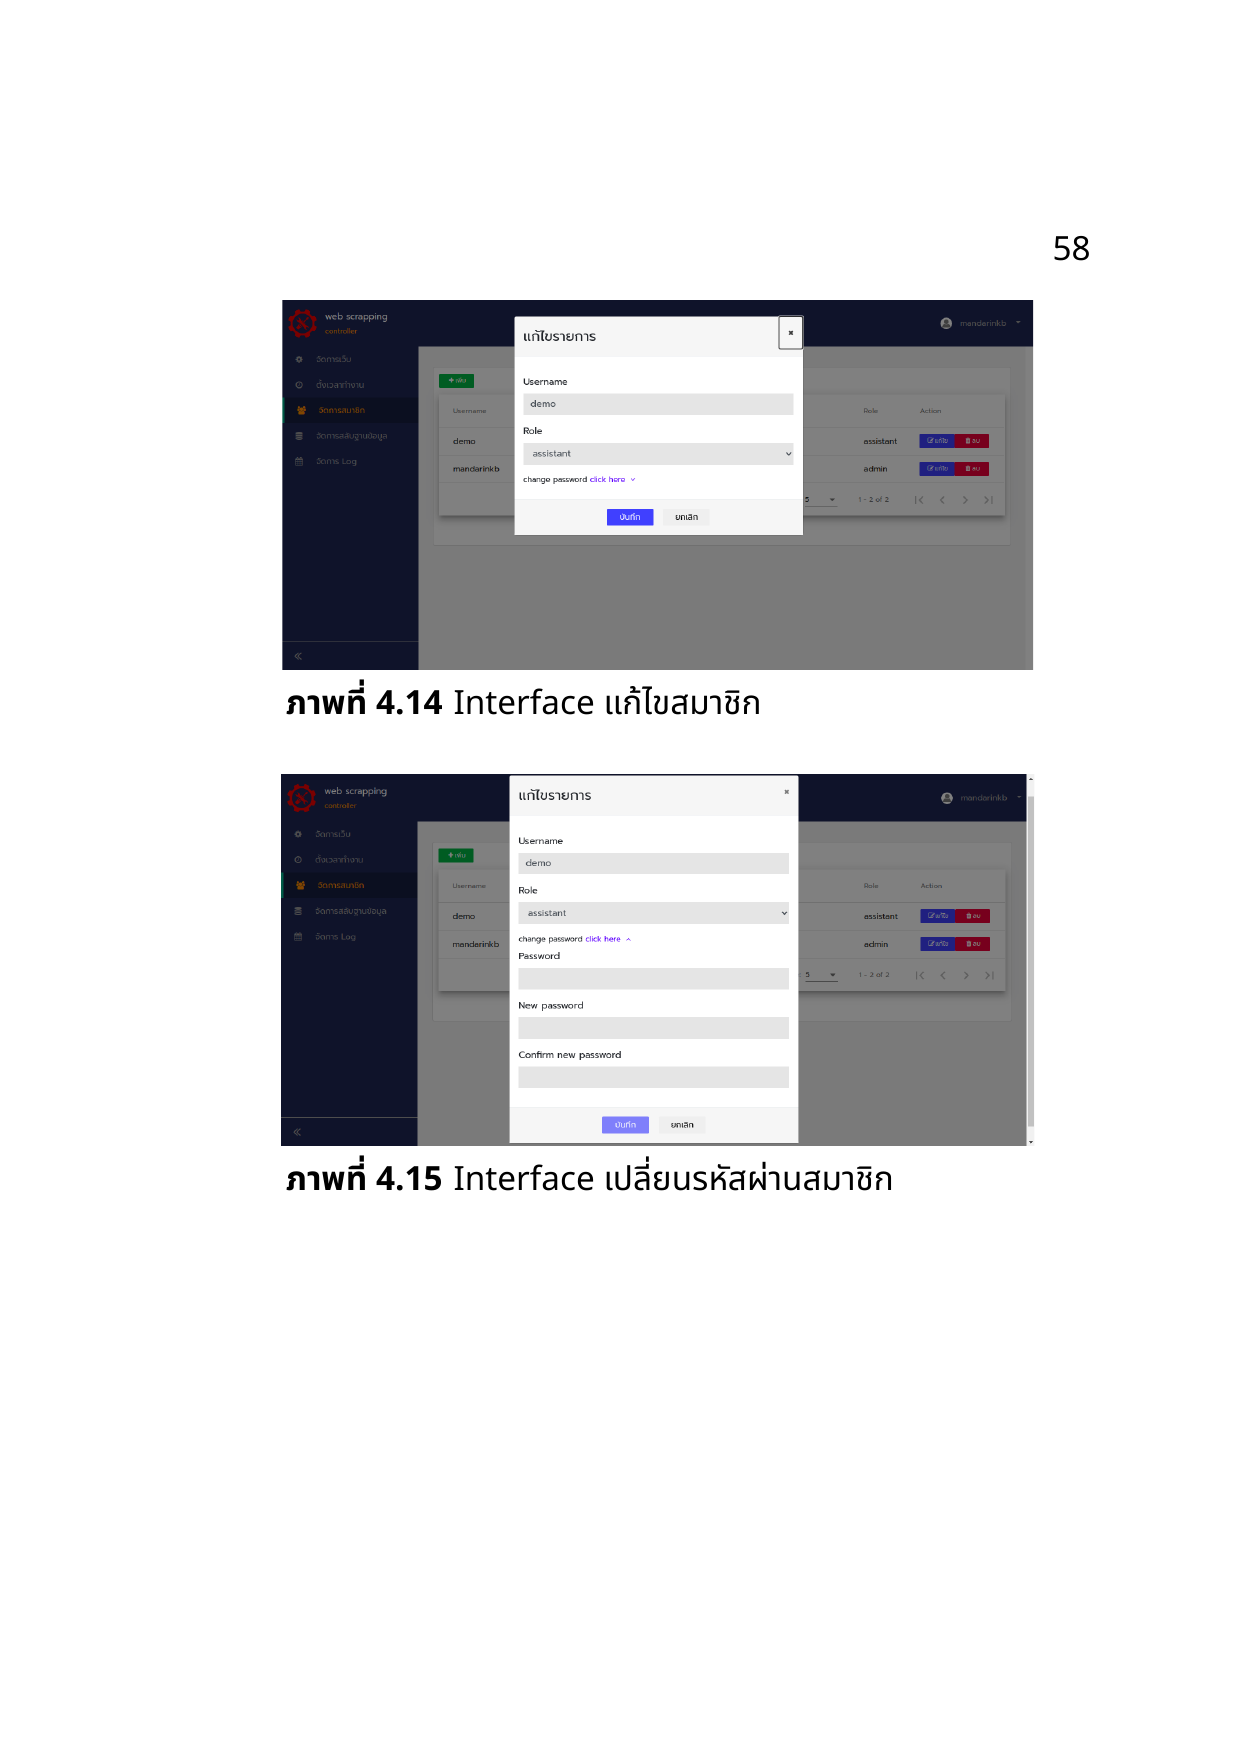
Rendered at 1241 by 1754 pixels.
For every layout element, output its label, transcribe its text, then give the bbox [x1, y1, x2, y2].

picture [281, 774, 1035, 1146]
picture [282, 300, 1034, 670]
text ภาพที่ 4.15 Interface เปลี่ยนรหัสผ่านสมาชิก [225, 775, 1091, 1205]
text ภาพที่ 4.14 Interface แก้ไขสมาชิก [225, 300, 1091, 729]
